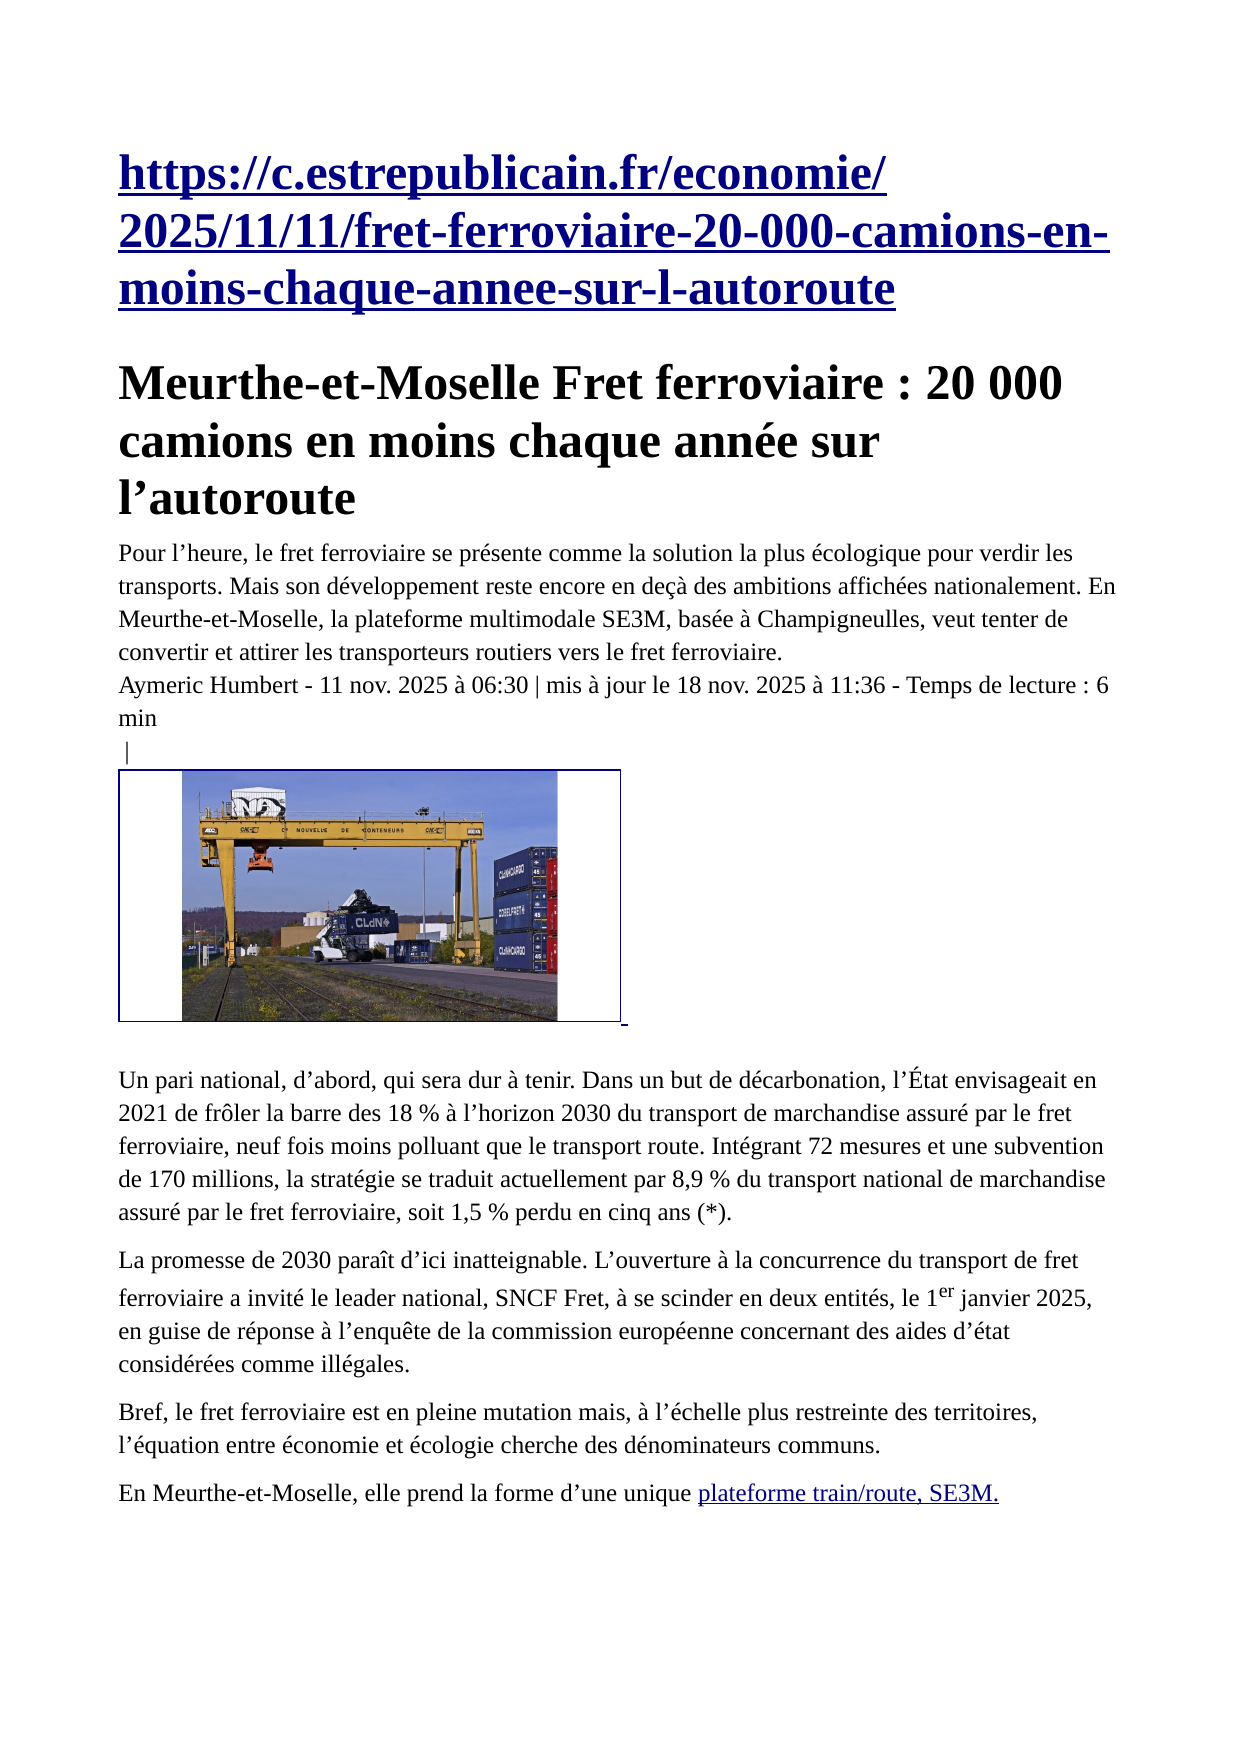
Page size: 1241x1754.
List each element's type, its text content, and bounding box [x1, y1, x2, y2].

subtitle https://c.estrepublicain.fr/economie/2025/11/11/fret-ferroviaire-20-000-camions-en-moins-chaque-annee-sur-l-autoroute [118, 143, 1122, 316]
picture [120, 771, 620, 1021]
text La promesse de 2030 paraît d’ici inatteignable. L’ouverture à la concurrence du transport de fret ferroviaire a invité le leader national, SNCF Fret, à se scinder en deux entités, le 1er janvier 2025, en guise de réponse à l’enquête de la commission européenne concernant des aides d’état considérées comme illégales. [118, 1245, 1122, 1378]
text | [118, 736, 1122, 765]
text Aymeric Humbert - 11 nov. 2025 à 06:30 | mis à jour le 18 nov. 2025 à 11:36 - Temps de lecture : 6 min [118, 670, 1122, 732]
text Un pari national, d’abord, qui sera dur à tenir. Dans un but de décarbonation, l’État envisageait en 2021 de frôler la barre des 18 % à l’horizon 2030 du transport de marchandise assuré par le fret ferroviaire, neuf fois moins polluant que le transport route. Intégrant 72 mesures et une subvention de 170 millions, la stratégie se traduit actuellement par 8,9 % du transport national de marchandise assuré par le fret ferroviaire, soit 1,5 % perdu en cinq ans (*). [118, 1065, 1122, 1226]
text Pour l’heure, le fret ferroviaire se présente comme la solution la plus écologique pour verdir les transports. Mais son développement reste encore en deçà des ambitions affichées nationalement. En Meurthe-et-Moselle, la plateforme multimodale SE3M, basée à Champigneulles, veut tenter de convertir et attirer les transporteurs routiers vers le fret ferroviaire. [118, 538, 1122, 666]
text Bref, le fret ferroviaire est en pleine mutation mais, à l’échelle plus restreinte des territoires, l’équation entre économie et écologie cherche des dénominateurs communs. [118, 1397, 1122, 1459]
text En Meurthe-et-Moselle, elle prend la forme d’une unique plateforme train/route, SE3M. [118, 1478, 1122, 1506]
subtitle Meurthe-et-Moselle Fret ferroviaire : 20 000 camions en moins chaque année sur l’autoroute [118, 353, 1122, 526]
